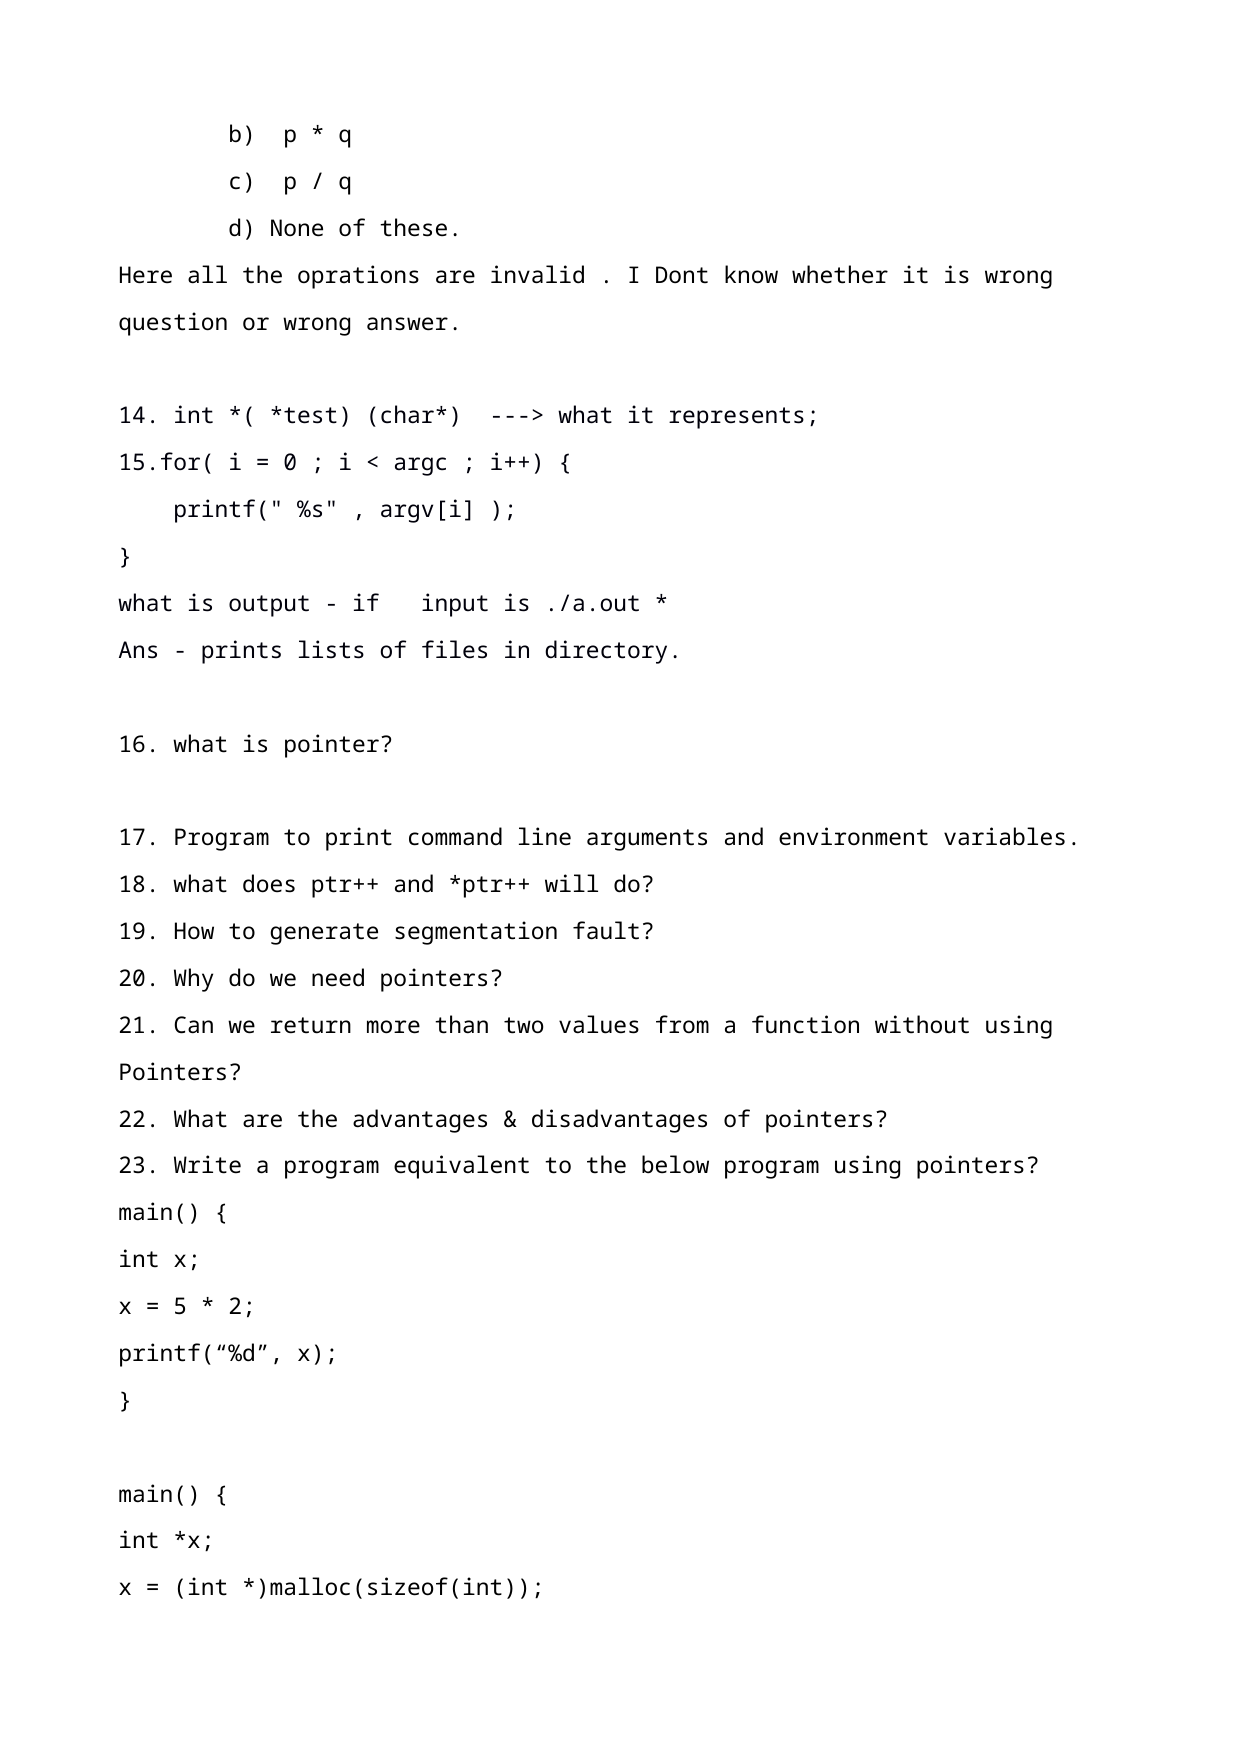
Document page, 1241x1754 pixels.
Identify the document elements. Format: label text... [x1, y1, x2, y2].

text c) p / q [118, 165, 1122, 196]
text printf(“%d”, x); [118, 1337, 1122, 1368]
text what is output - if input is ./a.out * [118, 587, 1122, 618]
text x = 5 * 2; [118, 1290, 1122, 1321]
text 15.for( i = 0 ; i < argc ; i++) { [118, 446, 1122, 477]
text Ans - prints lists of files in directory. [118, 634, 1122, 665]
text b) p * q [118, 118, 1122, 149]
text 14. int *( *test) (char*) ---> what it represents; [118, 399, 1122, 431]
text 18. what does ptr++ and *ptr++ will do? [118, 868, 1122, 899]
text 23. Write a program equivalent to the below program using pointers? [118, 1149, 1122, 1181]
text 22. What are the advantages & disadvantages of pointers? [118, 1102, 1122, 1134]
text 17. Program to print command line arguments and environment variables. [118, 821, 1122, 852]
text 21. Can we return more than two values from a function without using Pointers? [118, 1009, 1122, 1087]
text x = (int *)malloc(sizeof(int)); [118, 1571, 1122, 1602]
text } [118, 540, 1122, 571]
text main() { [118, 1196, 1122, 1227]
text Here all the oprations are invalid . I Dont know whether it is wrong question or wrong answer. [118, 259, 1122, 337]
text int x; [118, 1243, 1122, 1274]
text int *x; [118, 1524, 1122, 1556]
text printf(" %s" , argv[i] ); [118, 493, 1122, 524]
text 20. Why do we need pointers? [118, 962, 1122, 993]
text } [118, 1384, 1122, 1415]
text d) None of these. [118, 212, 1122, 243]
text 16. what is pointer? [118, 727, 1122, 759]
text main() { [118, 1477, 1122, 1509]
text 19. How to generate segmentation fault? [118, 915, 1122, 946]
